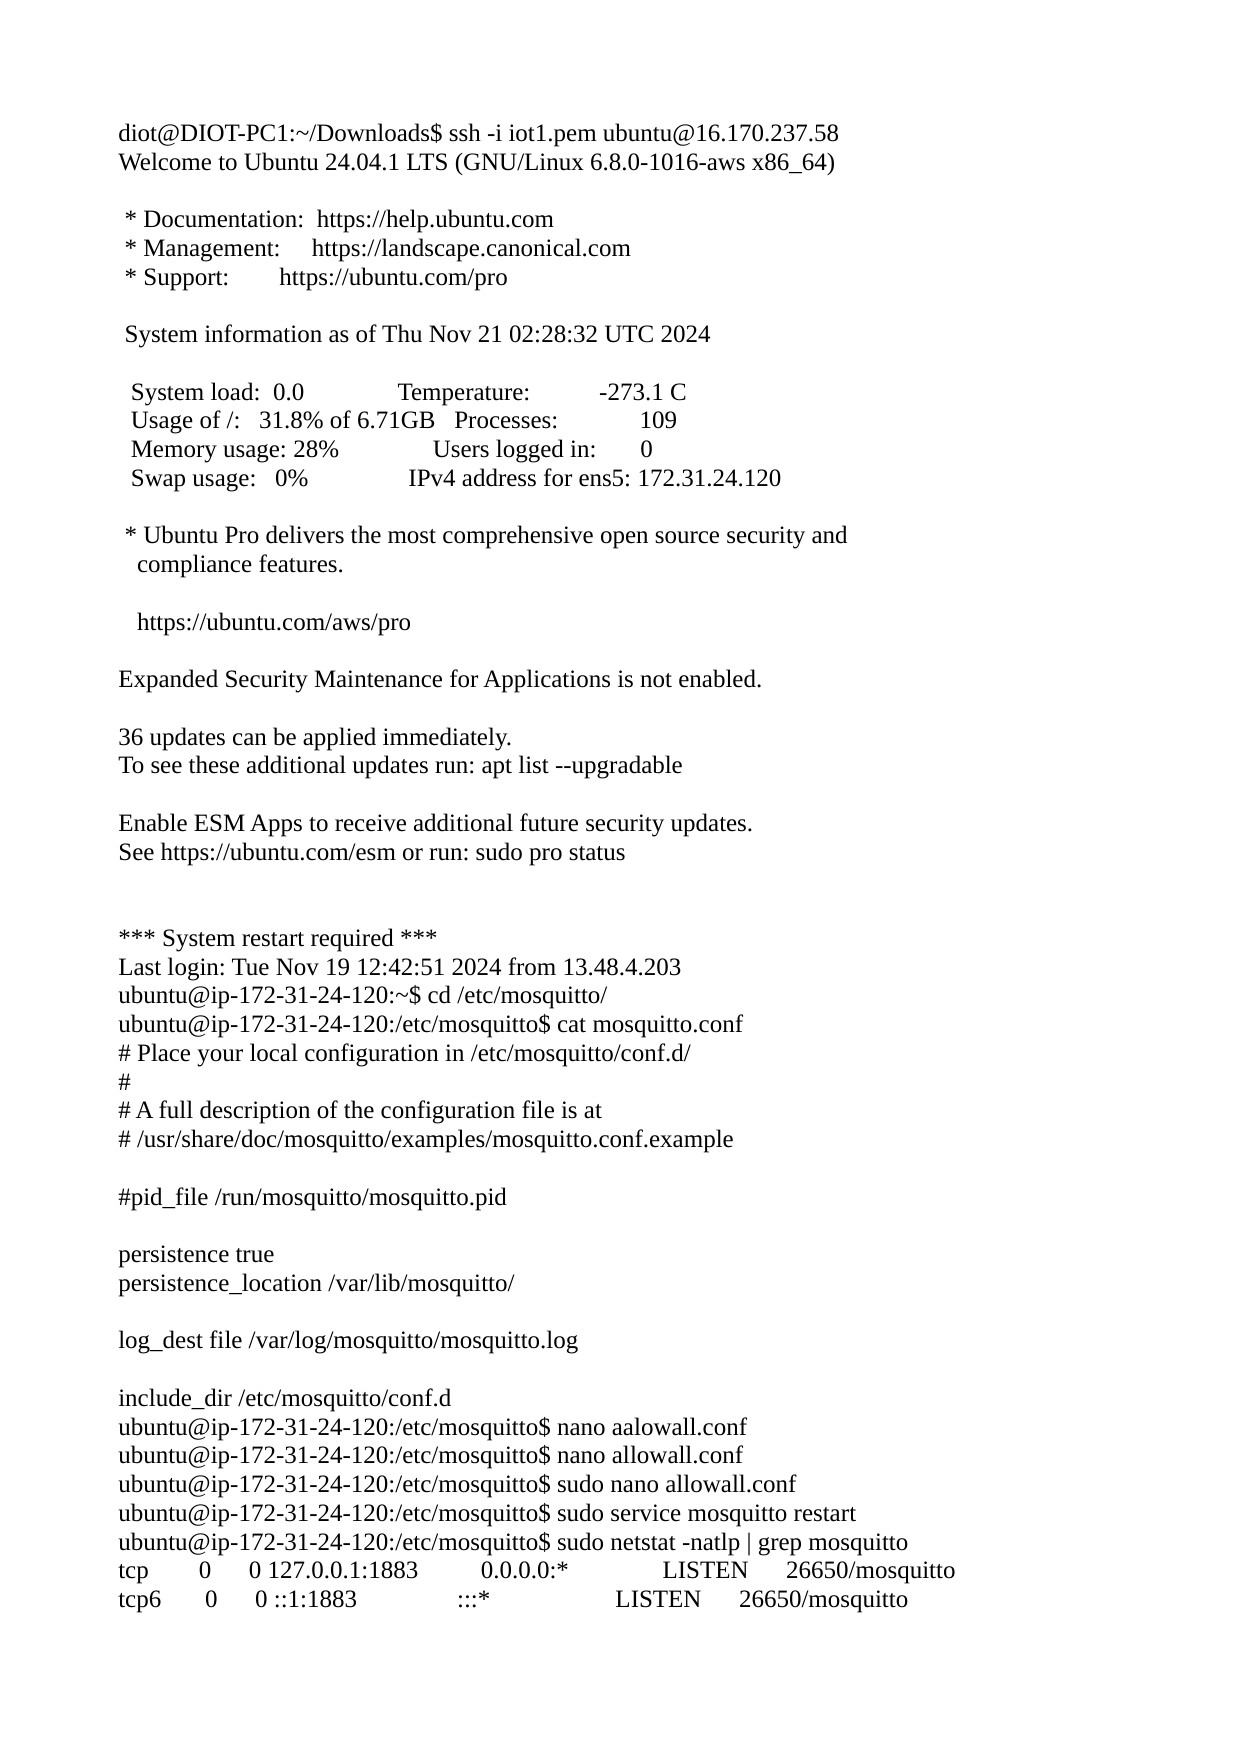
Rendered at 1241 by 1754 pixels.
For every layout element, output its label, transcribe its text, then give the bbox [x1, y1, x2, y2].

text * Management: https://landscape.canonical.com [118, 233, 1122, 262]
text #pid_file /run/mosquitto/mosquitto.pid [118, 1182, 1122, 1211]
text # /usr/share/doc/mosquitto/examples/mosquitto.conf.example [118, 1124, 1122, 1153]
text compliance features. [118, 549, 1122, 578]
text tcp6 0 0 ::1:1883 :::* LISTEN 26650/mosquitto [118, 1584, 1122, 1613]
text Last login: Tue Nov 19 12:42:51 2024 from 13.48.4.203 [118, 952, 1122, 981]
text * Ubuntu Pro delivers the most comprehensive open source security and [118, 521, 1122, 549]
text Enable ESM Apps to receive additional future security updates. [118, 808, 1122, 837]
text System load: 0.0 Temperature: -273.1 C [118, 377, 1122, 406]
text include_dir /etc/mosquitto/conf.d [118, 1383, 1122, 1412]
text tcp 0 0 127.0.0.1:1883 0.0.0.0:* LISTEN 26650/mosquitto [118, 1556, 1122, 1584]
text ubuntu@ip-172-31-24-120:/etc/mosquitto$ sudo nano allowall.conf [118, 1469, 1122, 1498]
text * Support: https://ubuntu.com/pro [118, 262, 1122, 291]
text *** System restart required *** [118, 923, 1122, 952]
text ubuntu@ip-172-31-24-120:/etc/mosquitto$ nano allowall.conf [118, 1441, 1122, 1469]
text # [118, 1067, 1122, 1096]
text Swap usage: 0% IPv4 address for ens5: 172.31.24.120 [118, 463, 1122, 492]
text Welcome to Ubuntu 24.04.1 LTS (GNU/Linux 6.8.0-1016-aws x86_64) [118, 147, 1122, 176]
text log_dest file /var/log/mosquitto/mosquitto.log [118, 1326, 1122, 1354]
text Expanded Security Maintenance for Applications is not enabled. [118, 664, 1122, 693]
text # A full description of the configuration file is at [118, 1096, 1122, 1124]
text To see these additional updates run: apt list --upgradable [118, 751, 1122, 779]
text * Documentation: https://help.ubuntu.com [118, 204, 1122, 233]
text See https://ubuntu.com/esm or run: sudo pro status [118, 837, 1122, 866]
text diot@DIOT-PC1:~/Downloads$ ssh -i iot1.pem ubuntu@16.170.237.58 [118, 118, 1122, 147]
text # Place your local configuration in /etc/mosquitto/conf.d/ [118, 1038, 1122, 1067]
text ubuntu@ip-172-31-24-120:/etc/mosquitto$ cat mosquitto.conf [118, 1009, 1122, 1038]
text ubuntu@ip-172-31-24-120:/etc/mosquitto$ sudo netstat -natlp | grep mosquitto [118, 1527, 1122, 1556]
text 36 updates can be applied immediately. [118, 722, 1122, 751]
text ubuntu@ip-172-31-24-120:~$ cd /etc/mosquitto/ [118, 981, 1122, 1009]
text persistence_location /var/lib/mosquitto/ [118, 1268, 1122, 1297]
text persistence true [118, 1239, 1122, 1268]
text https://ubuntu.com/aws/pro [118, 607, 1122, 636]
text ubuntu@ip-172-31-24-120:/etc/mosquitto$ sudo service mosquitto restart [118, 1498, 1122, 1527]
text Memory usage: 28% Users logged in: 0 [118, 434, 1122, 463]
text Usage of /: 31.8% of 6.71GB Processes: 109 [118, 406, 1122, 434]
text System information as of Thu Nov 21 02:28:32 UTC 2024 [118, 319, 1122, 348]
text ubuntu@ip-172-31-24-120:/etc/mosquitto$ nano aalowall.conf [118, 1412, 1122, 1441]
